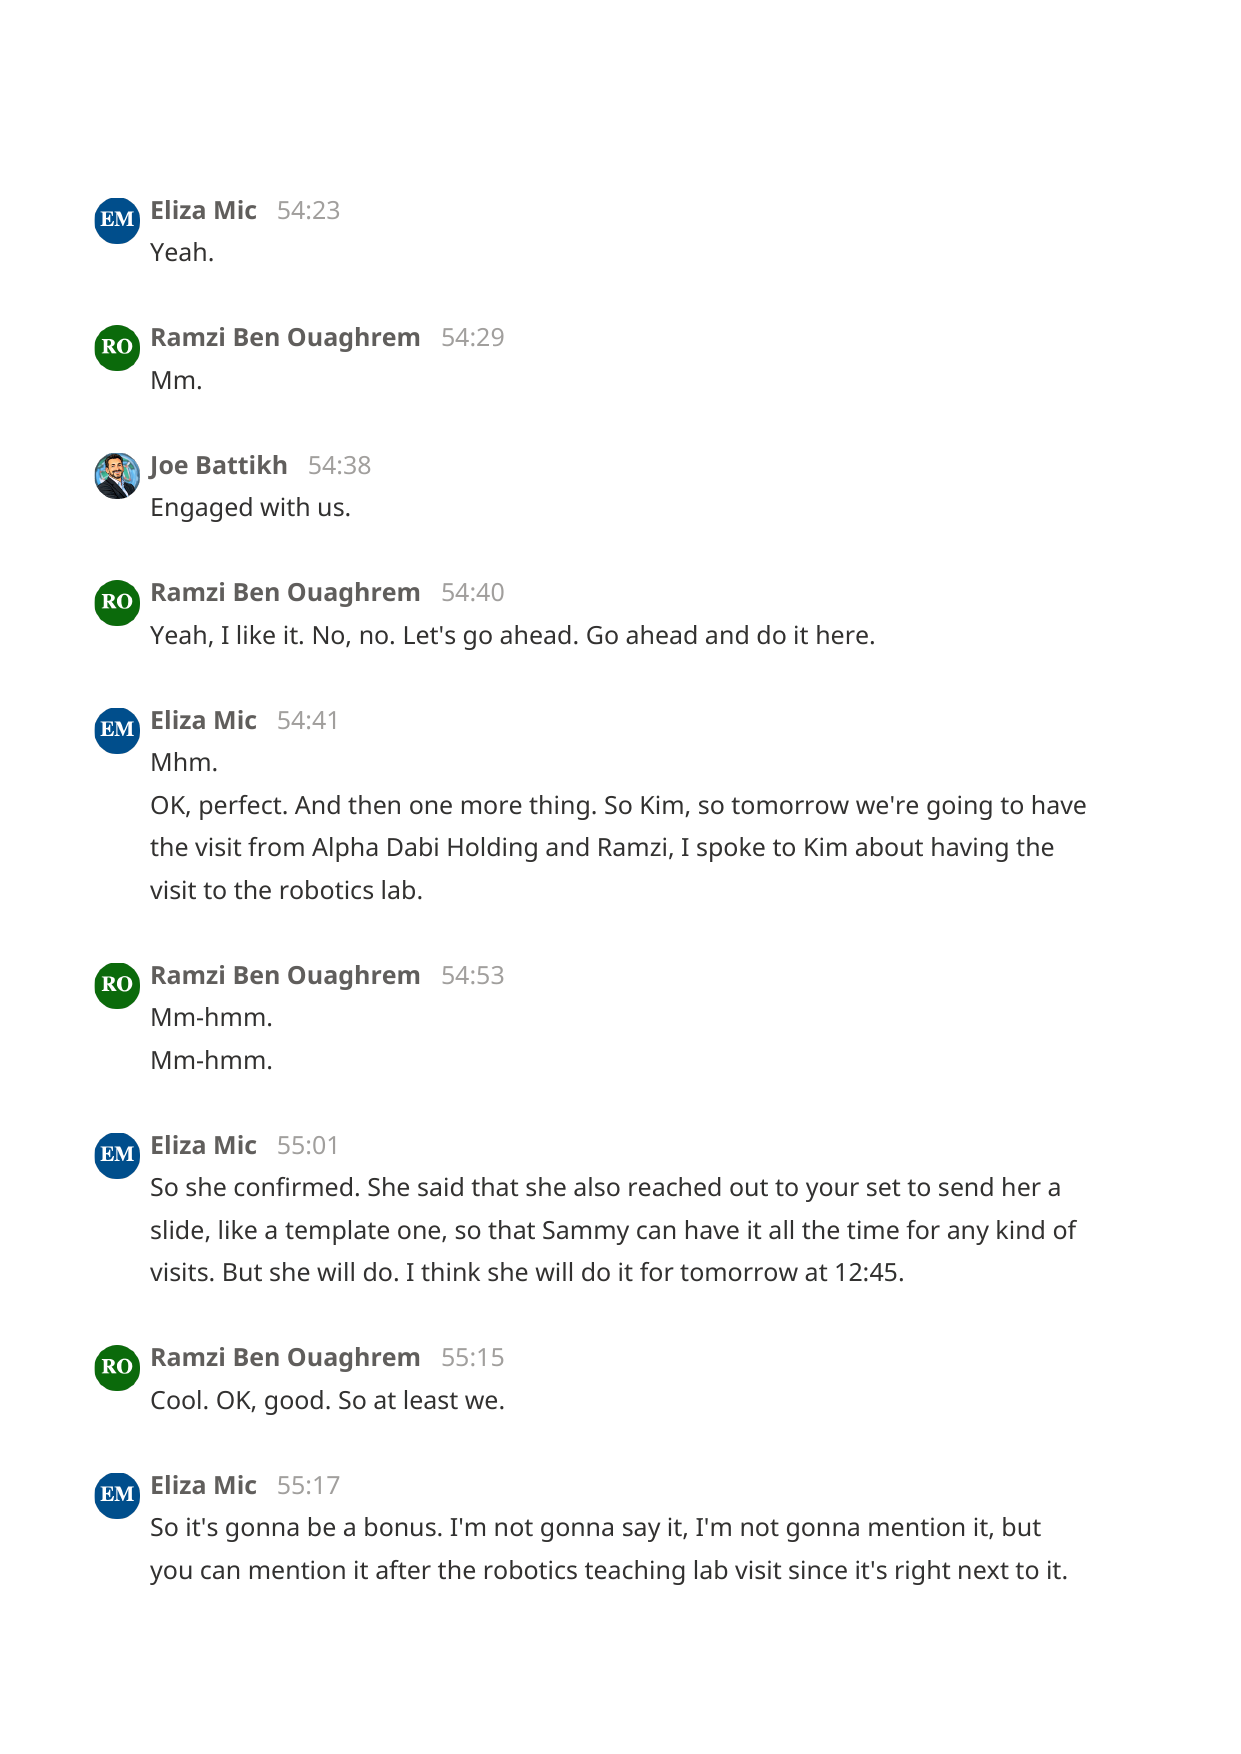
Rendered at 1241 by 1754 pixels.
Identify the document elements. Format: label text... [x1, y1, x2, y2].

text Joe Battikh 54:38 Engaged with us. [150, 405, 1090, 524]
text Ramzi Ben Ouaghrem 54:40 Yeah, I like it. No, no. Let's go ahead. Go ahead and do it here. [150, 532, 1090, 652]
text Ramzi Ben Ouaghrem 55:15 Cool. OK, good. So at least we. [150, 1297, 1090, 1417]
text Eliza Mic 54:23 Yeah. [150, 150, 1090, 269]
text Ramzi Ben Ouaghrem 54:29 Mm. [150, 277, 1090, 397]
text Eliza Mic 55:01 So she confirmed. She said that she also reached out to your set to send her a slide, like a template one, so that Sammy can have it all the time for any kind of visits. But she will do. I think she will do it for tomorrow at 12:45. [150, 1085, 1090, 1289]
text Eliza Mic 54:41 Mhm. OK, perfect. And then one more thing. So Kim, so tomorrow we're going to have the visit from Alpha Dabi Holding and Ramzi, I spoke to Kim about having the visit to the robotics lab. [150, 660, 1090, 907]
text Eliza Mic 55:17 So it's gonna be a bonus. I'm not gonna say it, I'm not gonna mention it, but you can mention it after the robotics teaching lab visit since it's right next to it. [150, 1425, 1090, 1587]
text Ramzi Ben Ouaghrem 54:53 Mm-hmm. Mm-hmm. [150, 915, 1090, 1077]
